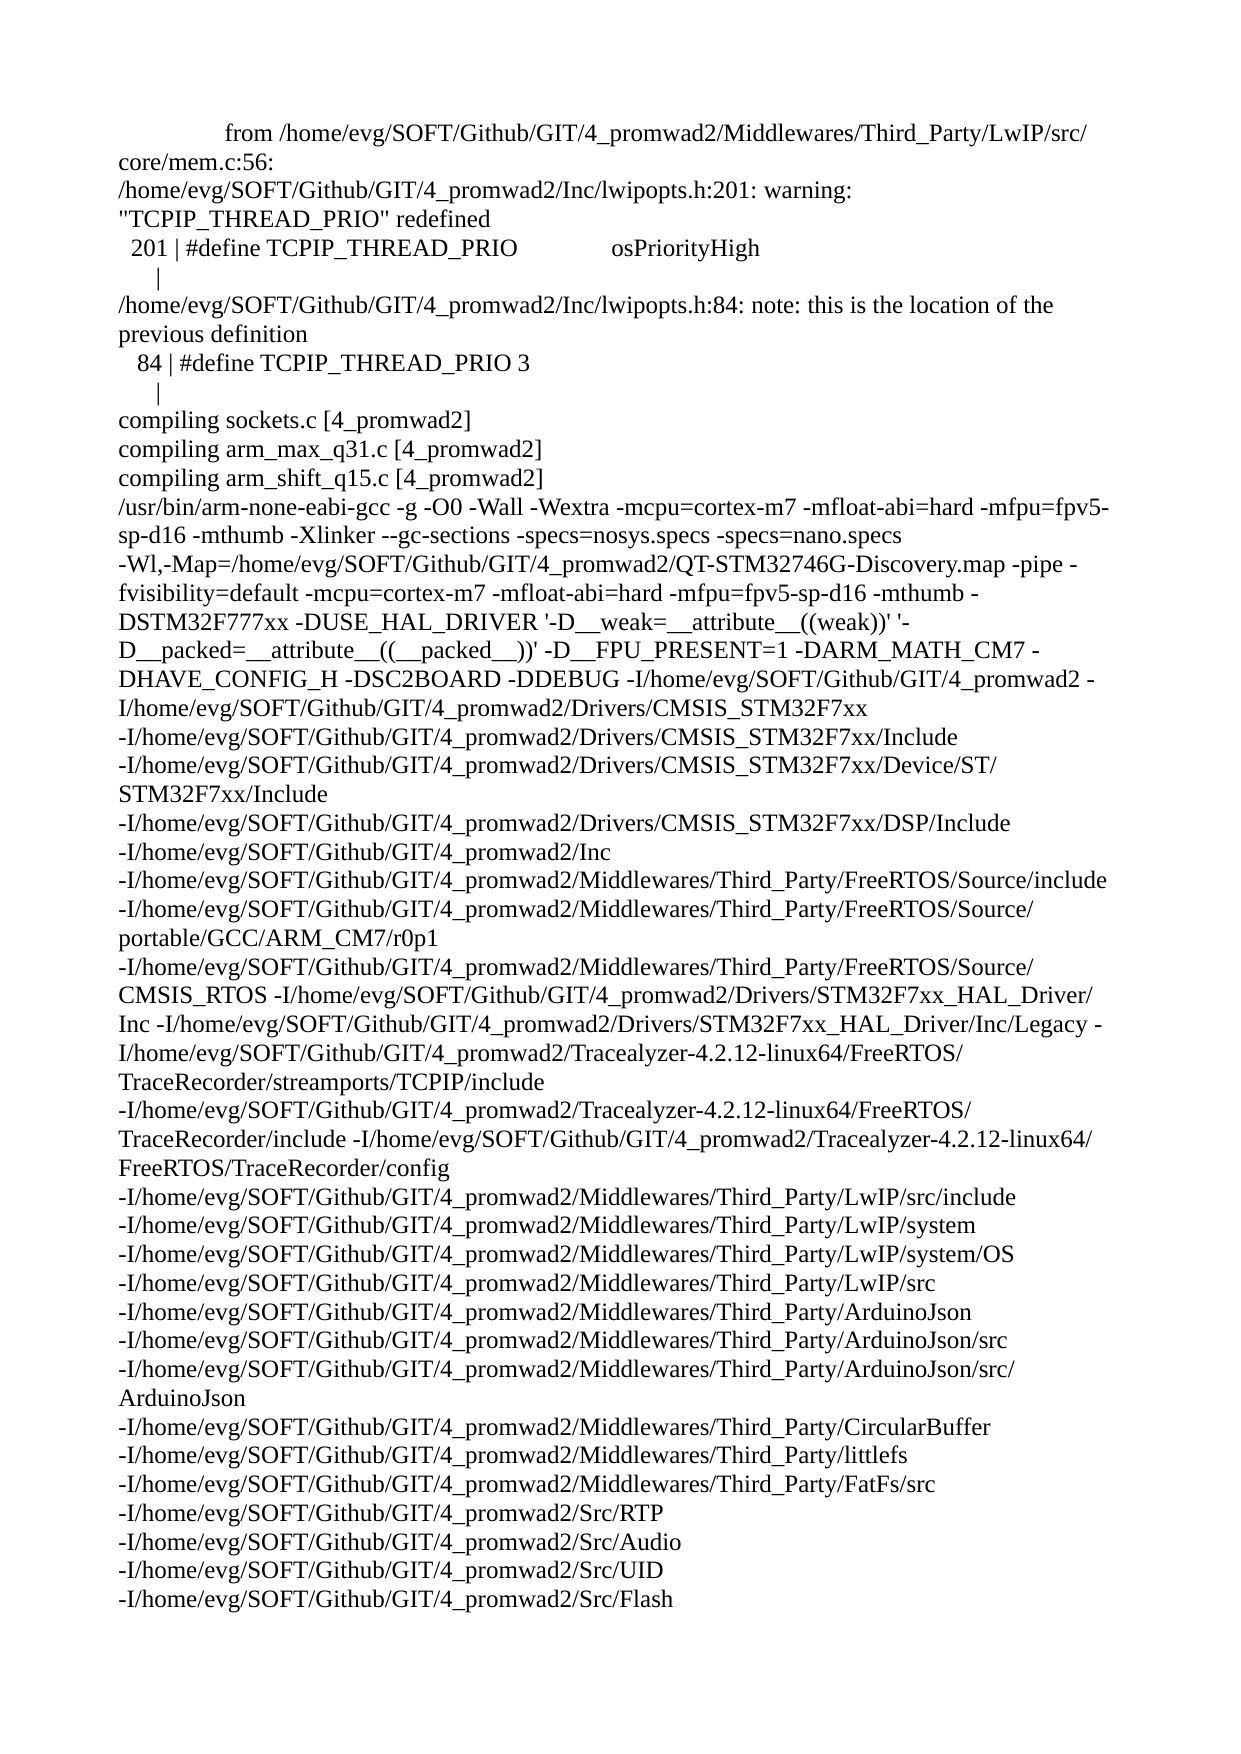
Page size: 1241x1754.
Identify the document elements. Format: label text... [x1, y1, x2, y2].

text /home/evg/SOFT/Github/GIT/4_promwad2/Inc/lwipopts.h:201: warning: "TCPIP_THREAD_PRIO" redefined [118, 176, 1122, 233]
text /home/evg/SOFT/Github/GIT/4_promwad2/Inc/lwipopts.h:84: note: this is the location of the previous definition [118, 291, 1122, 348]
text /usr/bin/arm-none-eabi-gcc -g -O0 -Wall -Wextra -mcpu=cortex-m7 -mfloat-abi=hard -mfpu=fpv5-sp-d16 -mthumb -Xlinker --gc-sections -specs=nosys.specs -specs=nano.specs -Wl,-Map=/home/evg/SOFT/Github/GIT/4_promwad2/QT-STM32746G-Discovery.map -pipe -fvisibility=default -mcpu=cortex-m7 -mfloat-abi=hard -mfpu=fpv5-sp-d16 -mthumb -DSTM32F777xx -DUSE_HAL_DRIVER '-D__weak=__attribute__((weak))' '-D__packed=__attribute__((__packed__))' -D__FPU_PRESENT=1 -DARM_MATH_CM7 -DHAVE_CONFIG_H -DSC2BOARD -DDEBUG -I/home/evg/SOFT/Github/GIT/4_promwad2 -I/home/evg/SOFT/Github/GIT/4_promwad2/Drivers/CMSIS_STM32F7xx -I/home/evg/SOFT/Github/GIT/4_promwad2/Drivers/CMSIS_STM32F7xx/Include -I/home/evg/SOFT/Github/GIT/4_promwad2/Drivers/CMSIS_STM32F7xx/Device/ST/STM32F7xx/Include -I/home/evg/SOFT/Github/GIT/4_promwad2/Drivers/CMSIS_STM32F7xx/DSP/Include -I/home/evg/SOFT/Github/GIT/4_promwad2/Inc -I/home/evg/SOFT/Github/GIT/4_promwad2/Middlewares/Third_Party/FreeRTOS/Source/include -I/home/evg/SOFT/Github/GIT/4_promwad2/Middlewares/Third_Party/FreeRTOS/Source/portable/GCC/ARM_CM7/r0p1 -I/home/evg/SOFT/Github/GIT/4_promwad2/Middlewares/Third_Party/FreeRTOS/Source/CMSIS_RTOS -I/home/evg/SOFT/Github/GIT/4_promwad2/Drivers/STM32F7xx_HAL_Driver/Inc -I/home/evg/SOFT/Github/GIT/4_promwad2/Drivers/STM32F7xx_HAL_Driver/Inc/Legacy -I/home/evg/SOFT/Github/GIT/4_promwad2/Tracealyzer-4.2.12-linux64/FreeRTOS/TraceRecorder/streamports/TCPIP/include -I/home/evg/SOFT/Github/GIT/4_promwad2/Tracealyzer-4.2.12-linux64/FreeRTOS/TraceRecorder/include -I/home/evg/SOFT/Github/GIT/4_promwad2/Tracealyzer-4.2.12-linux64/FreeRTOS/TraceRecorder/config -I/home/evg/SOFT/Github/GIT/4_promwad2/Middlewares/Third_Party/LwIP/src/include -I/home/evg/SOFT/Github/GIT/4_promwad2/Middlewares/Third_Party/LwIP/system -I/home/evg/SOFT/Github/GIT/4_promwad2/Middlewares/Third_Party/LwIP/system/OS -I/home/evg/SOFT/Github/GIT/4_promwad2/Middlewares/Third_Party/LwIP/src -I/home/evg/SOFT/Github/GIT/4_promwad2/Middlewares/Third_Party/ArduinoJson -I/home/evg/SOFT/Github/GIT/4_promwad2/Middlewares/Third_Party/ArduinoJson/src -I/home/evg/SOFT/Github/GIT/4_promwad2/Middlewares/Third_Party/ArduinoJson/src/ArduinoJson -I/home/evg/SOFT/Github/GIT/4_promwad2/Middlewares/Third_Party/CircularBuffer -I/home/evg/SOFT/Github/GIT/4_promwad2/Middlewares/Third_Party/littlefs -I/home/evg/SOFT/Github/GIT/4_promwad2/Middlewares/Third_Party/FatFs/src -I/home/evg/SOFT/Github/GIT/4_promwad2/Src/RTP -I/home/evg/SOFT/Github/GIT/4_promwad2/Src/Audio -I/home/evg/SOFT/Github/GIT/4_promwad2/Src/UID -I/home/evg/SOFT/Github/GIT/4_promwad2/Src/Flash [118, 492, 1122, 1613]
text | [118, 262, 1122, 291]
text compiling arm_max_q31.c [4_promwad2] [118, 434, 1122, 463]
text 84 | #define TCPIP_THREAD_PRIO 3 [118, 348, 1122, 377]
text from /home/evg/SOFT/Github/GIT/4_promwad2/Middlewares/Third_Party/LwIP/src/core/mem.c:56: [118, 118, 1122, 176]
text | [118, 377, 1122, 406]
text 201 | #define TCPIP_THREAD_PRIO osPriorityHigh [118, 233, 1122, 262]
text compiling arm_shift_q15.c [4_promwad2] [118, 463, 1122, 492]
text compiling sockets.c [4_promwad2] [118, 406, 1122, 434]
